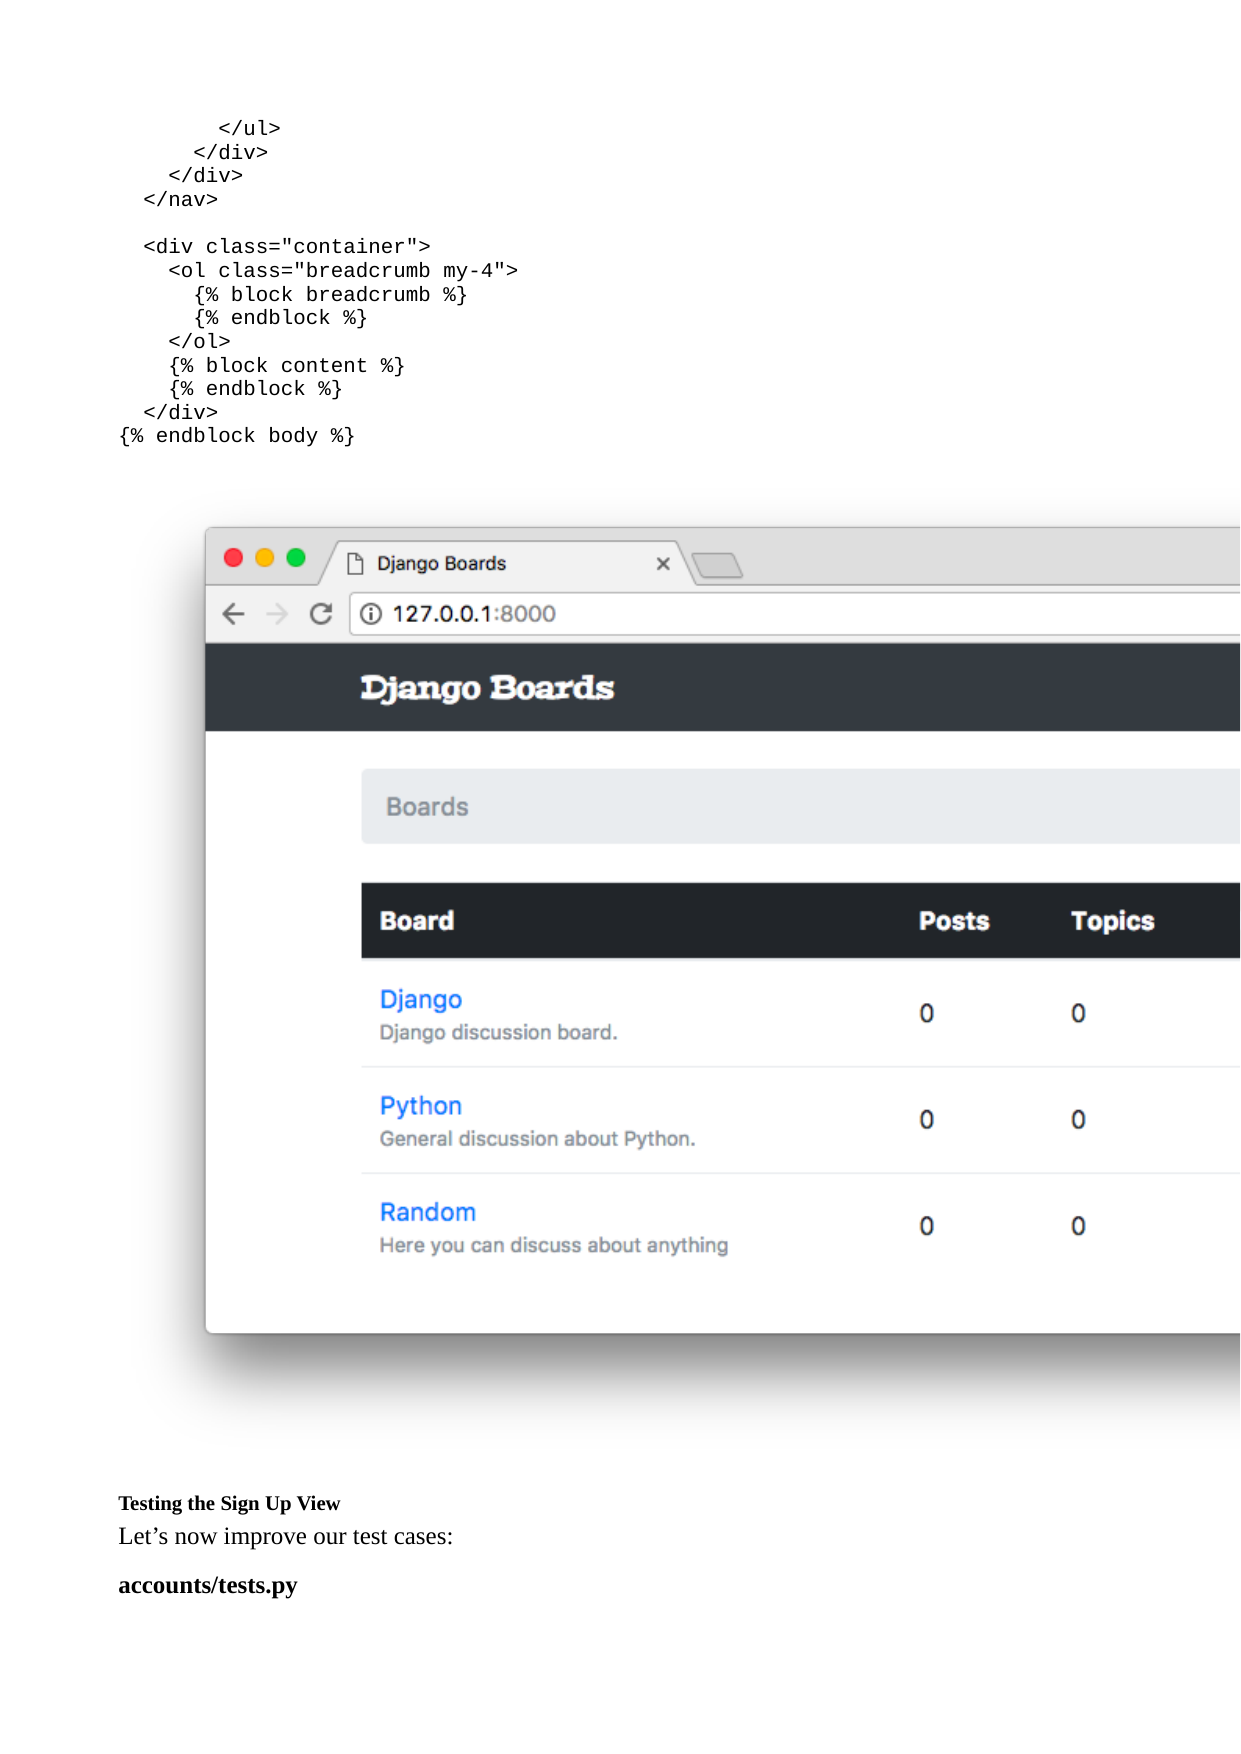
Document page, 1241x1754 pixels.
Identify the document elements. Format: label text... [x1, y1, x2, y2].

text accounts/tests.py [118, 1571, 1122, 1599]
text <div class="container"> [118, 236, 1122, 260]
text Let’s now improve our test cases: [118, 1521, 1122, 1550]
subtitle Testing the Sign Up View [118, 1491, 1122, 1515]
picture [118, 478, 1241, 1459]
text </div> [118, 142, 1122, 165]
text </div> [118, 402, 1122, 426]
text </ul> [118, 118, 1122, 142]
text {% endblock %} [118, 307, 1122, 331]
text </ol> [118, 331, 1122, 354]
text {% endblock %} [118, 378, 1122, 402]
text </div> [118, 165, 1122, 189]
text </nav> [118, 189, 1122, 213]
text {% endblock body %} [118, 426, 1122, 449]
text <ol class="breadcrumb my-4"> [118, 260, 1122, 284]
text {% block breadcrumb %} [118, 284, 1122, 307]
text {% block content %} [118, 354, 1122, 378]
